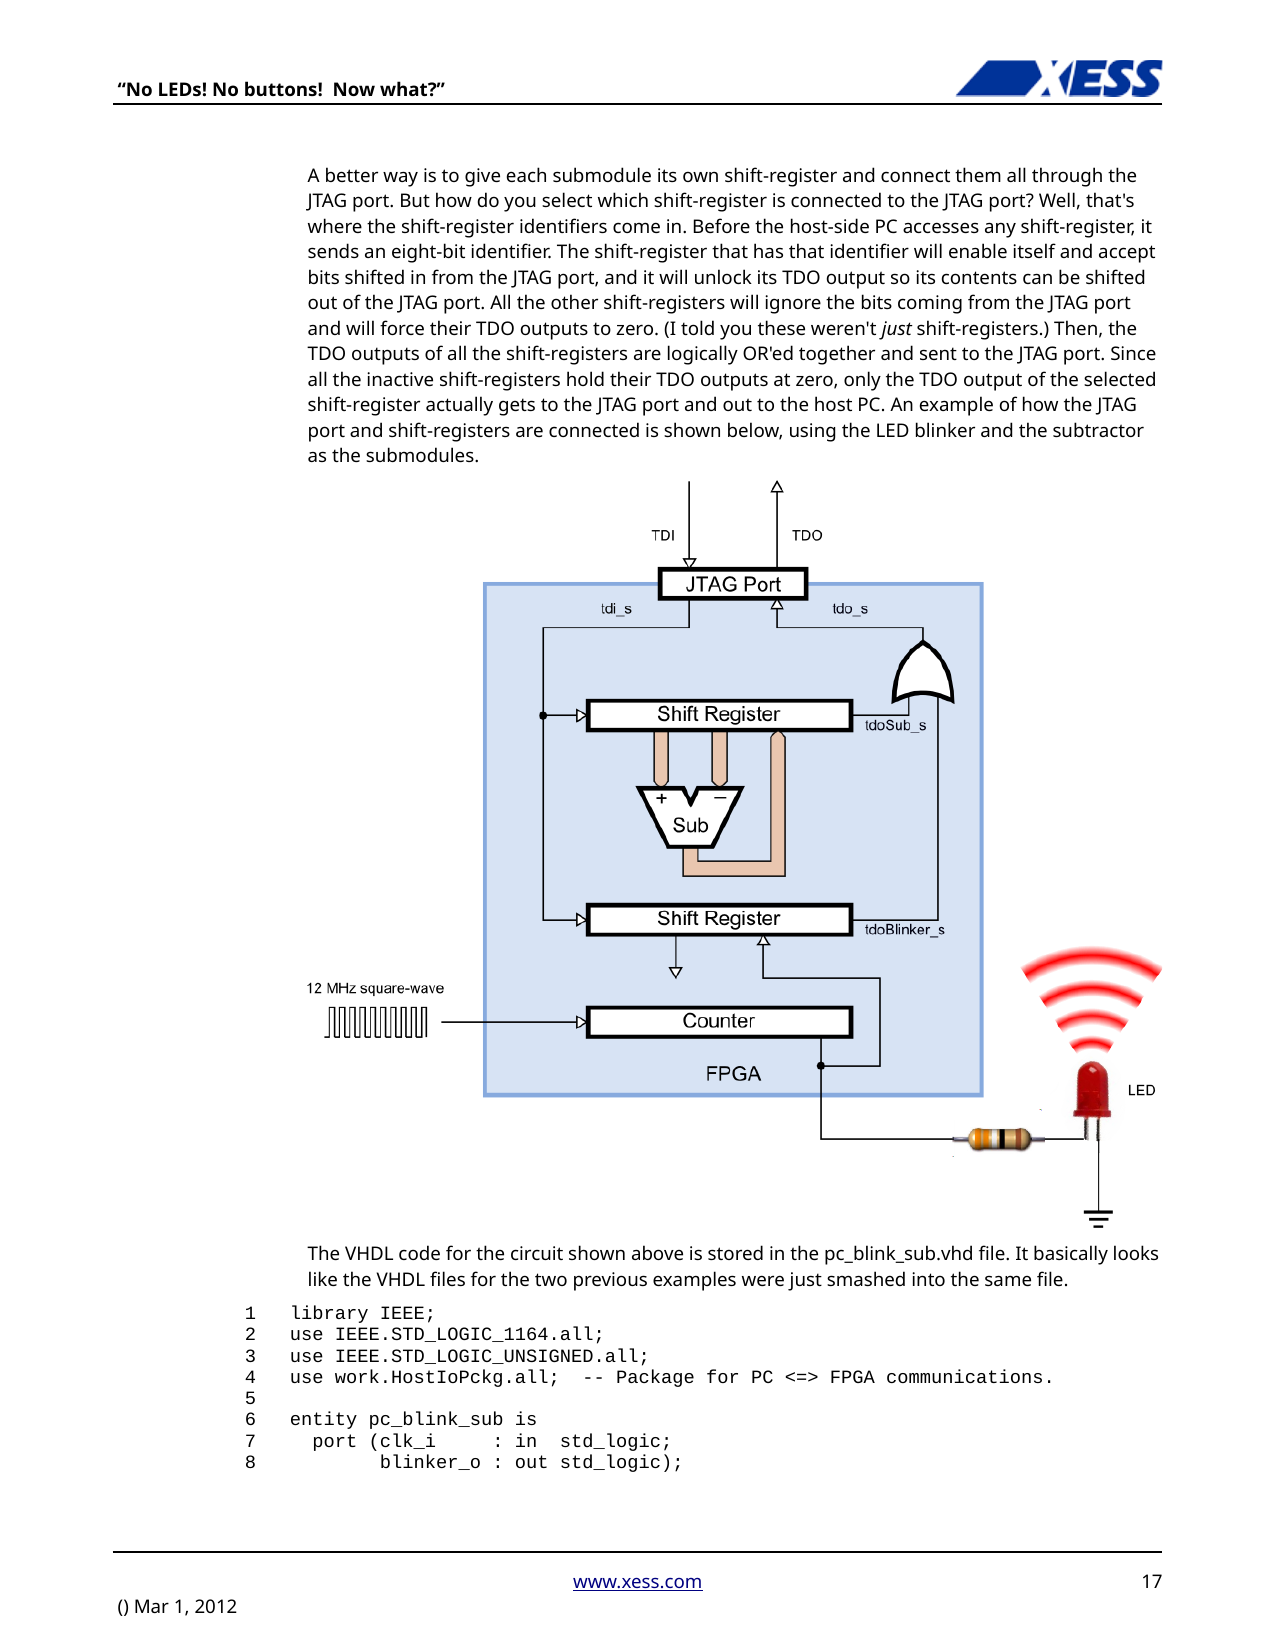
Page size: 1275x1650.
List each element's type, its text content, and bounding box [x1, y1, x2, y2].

text A better way is to give each submodule its own shift-register and connect them all through the JTAG port. But how do you select which shift-register is connected to the JTAG port? Well, that's where the shift-register identifiers come in. Before the host-side PC accesses any shift-register, it sends an eight-bit identifier. The shift-register that has that identifier will enable itself and accept bits shifted in from the JTAG port, and it will unlock its TDO output so its contents can be shifted out of the JTAG port. All the other shift-registers will ignore the bits coming from the JTAG port and will force their TDO outputs to zero. (I told you these weren't just shift-registers.) Then, the TDO outputs of all the shift-registers are logically OR'ed together and sent to the JTAG port. Since all the inactive shift-registers hold their TDO outputs at zero, only the TDO output of the selected shift-register actually gets to the JTAG port and out to the host PC. An example of how the JTAG port and shift-registers are connected is shown below, using the LED blinker and the subtractor as the submodules. [307, 162, 1162, 468]
text The VHDL code for the circuit shown above is stored in the pc_blink_sub.vhd file. It basically looks like the VHDL files for the two previous examples were just smashed into the same file. [307, 1240, 1162, 1291]
list blinker_o : out std_logic); [289, 1453, 1162, 1474]
list port (clk_i : in std_logic; [289, 1431, 1162, 1453]
picture [307, 480, 1163, 1228]
picture [955, 60, 1163, 97]
list use work.HostIoPckg.all; -- Package for PC <=> FPGA communications. [289, 1368, 1162, 1389]
list use IEEE.STD_LOGIC_UNSIGNED.all; [289, 1346, 1162, 1368]
list library IEEE; [289, 1304, 1162, 1325]
list entity pc_blink_sub is [289, 1410, 1162, 1431]
list use IEEE.STD_LOGIC_1164.all; [289, 1325, 1162, 1346]
